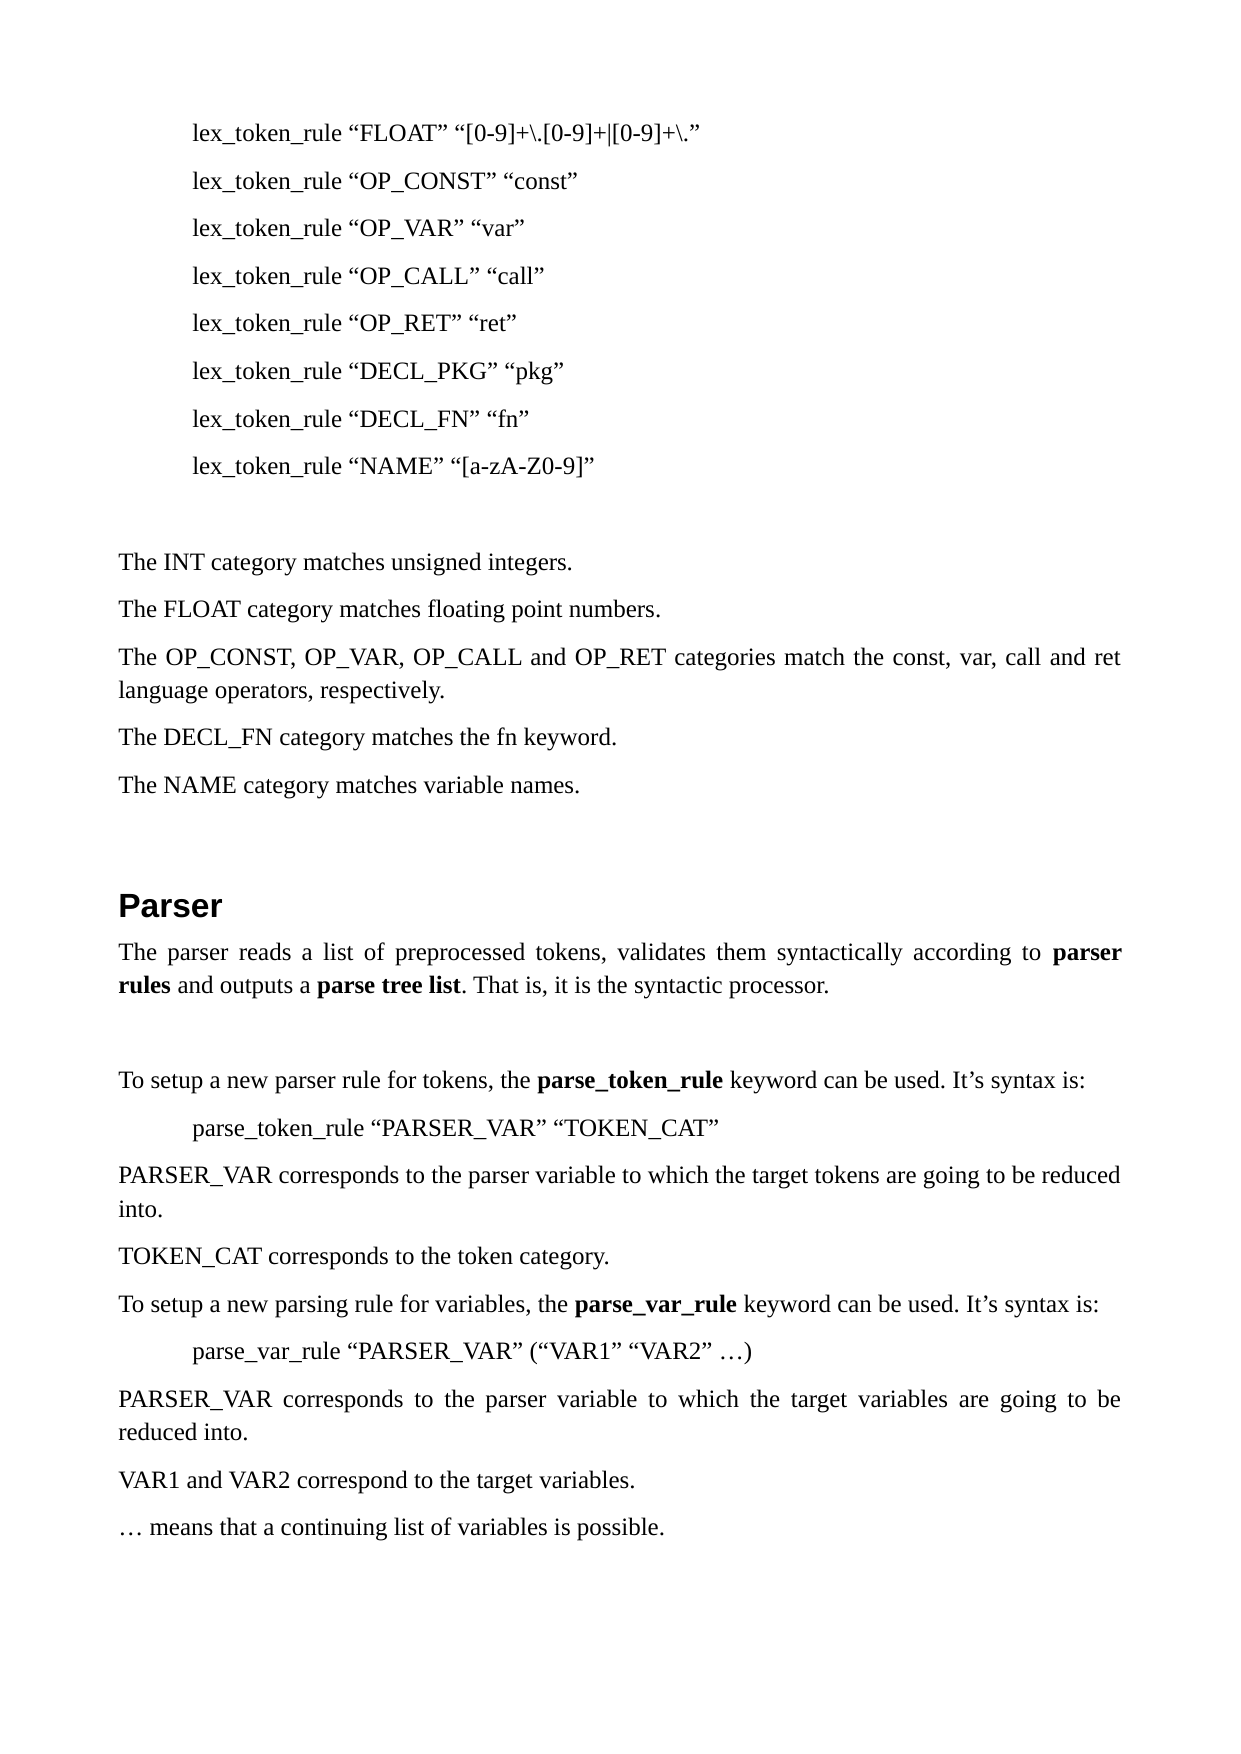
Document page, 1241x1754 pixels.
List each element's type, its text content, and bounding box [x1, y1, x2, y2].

text lex_token_rule “OP_CALL” “call” [118, 261, 1122, 290]
text The FLOAT category matches floating point numbers. [118, 594, 1122, 623]
text To setup a new parsing rule for variables, the parse_var_rule keyword can be used. It’s syntax is: [118, 1289, 1122, 1318]
text … means that a continuing list of variables is possible. [118, 1512, 1122, 1541]
text The OP_CONST, OP_VAR, OP_CALL and OP_RET categories match the const, var, call and ret language operators, respectively. [118, 642, 1122, 703]
text PARSER_VAR corresponds to the parser variable to which the target tokens are going to be reduced into. [118, 1161, 1122, 1222]
text lex_token_rule “DECL_FN” “fn” [118, 404, 1122, 432]
text PARSER_VAR corresponds to the parser variable to which the target variables are going to be reduced into. [118, 1384, 1122, 1446]
text The INT category matches unsigned integers. [118, 547, 1122, 575]
text The parser reads a list of preprocessed tokens, validates them syntactically according to parser rules and outputs a parse tree list. That is, it is the syntactic processor. [118, 937, 1122, 999]
text lex_token_rule “DECL_PKG” “pkg” [118, 356, 1122, 385]
text parse_var_rule “PARSER_VAR” (“VAR1” “VAR2” …) [118, 1336, 1122, 1365]
text lex_token_rule “OP_VAR” “var” [118, 213, 1122, 242]
text lex_token_rule “FLOAT” “[0-9]+\.[0-9]+|[0-9]+\.” [118, 118, 1122, 147]
text The DECL_FN category matches the fn keyword. [118, 722, 1122, 751]
text lex_token_rule “NAME” “[a-zA-Z0-9]” [118, 451, 1122, 480]
subtitle Parser [118, 886, 1122, 925]
text lex_token_rule “OP_RET” “ret” [118, 308, 1122, 337]
text lex_token_rule “OP_CONST” “const” [118, 166, 1122, 194]
text VAR1 and VAR2 correspond to the target variables. [118, 1465, 1122, 1493]
text To setup a new parser rule for tokens, the parse_token_rule keyword can be used. It’s syntax is: [118, 1065, 1122, 1094]
text parse_token_rule “PARSER_VAR” “TOKEN_CAT” [118, 1113, 1122, 1142]
text TOKEN_CAT corresponds to the token category. [118, 1241, 1122, 1270]
text The NAME category matches variable names. [118, 770, 1122, 799]
